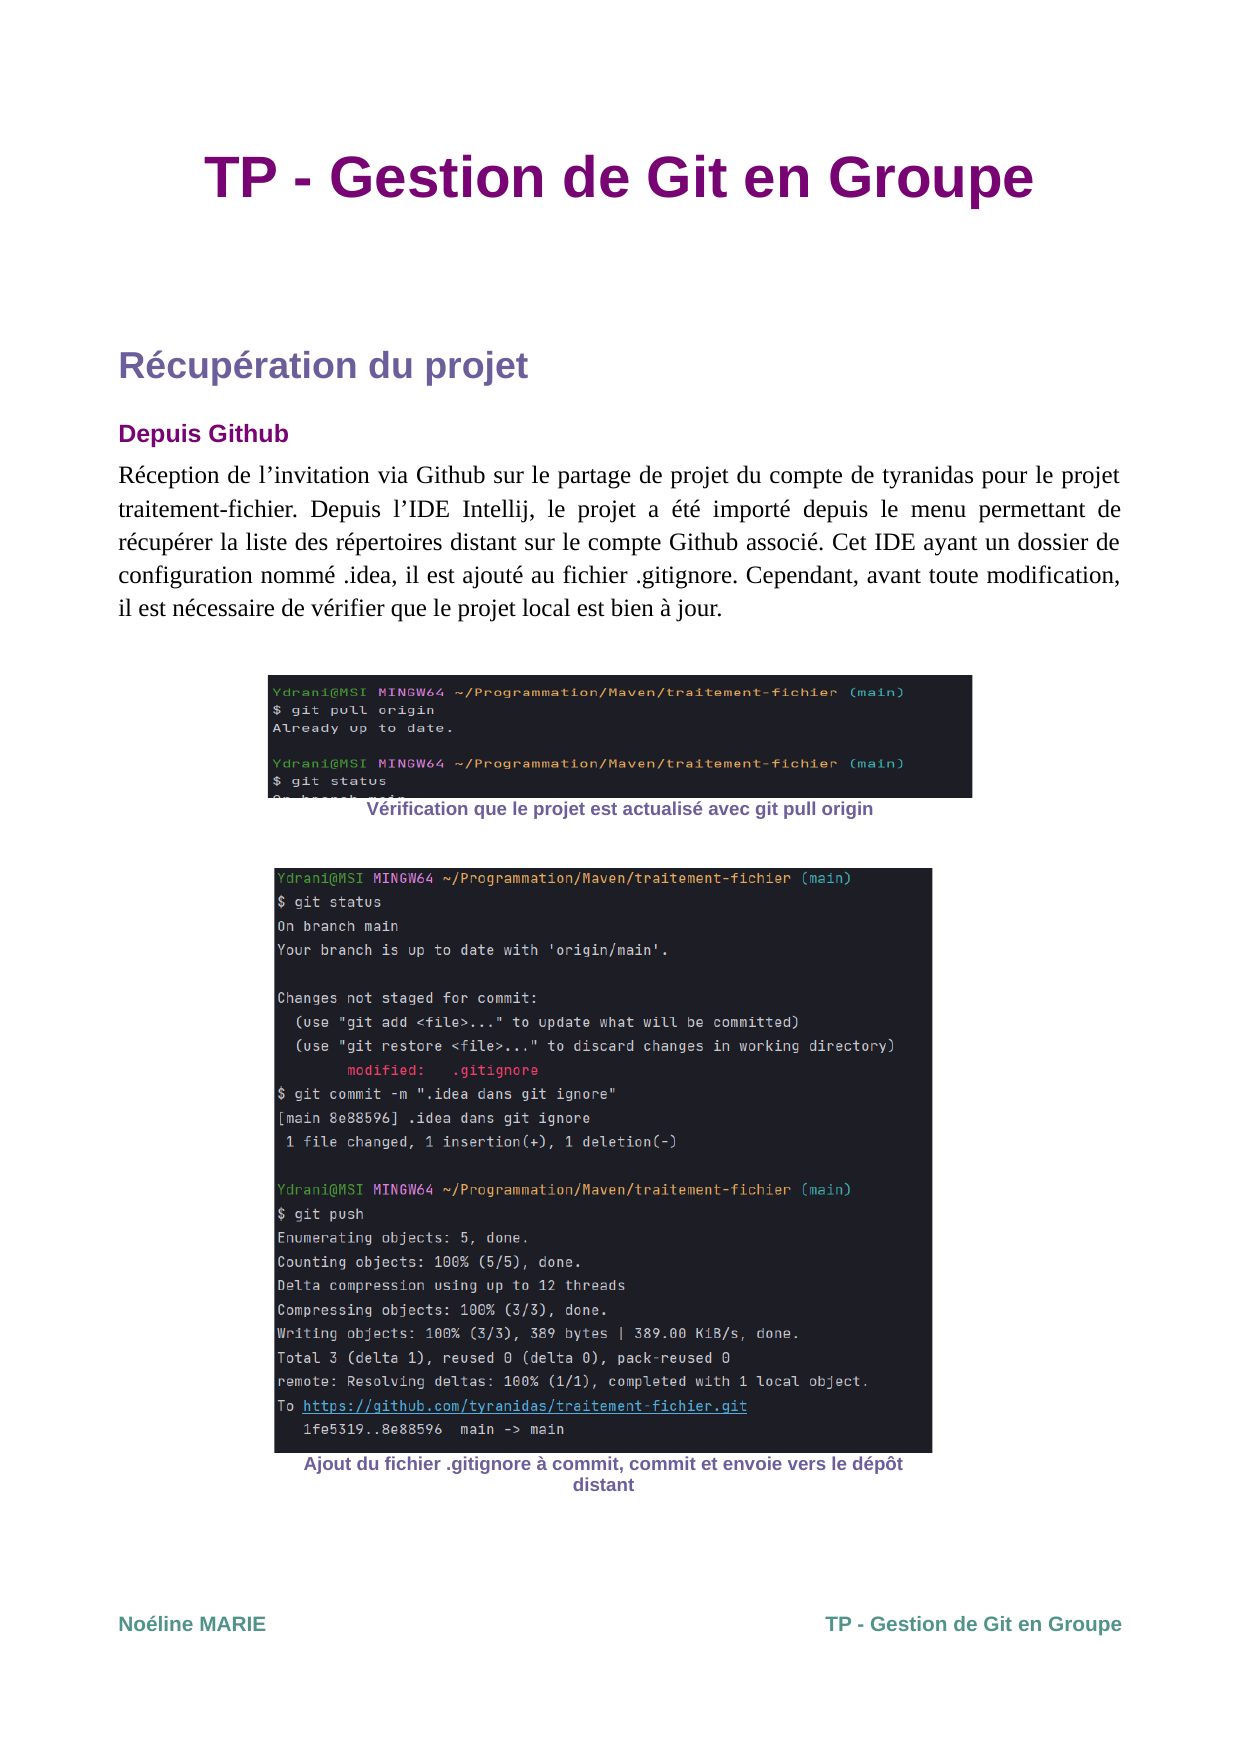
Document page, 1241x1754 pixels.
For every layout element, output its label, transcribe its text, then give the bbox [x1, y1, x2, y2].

title TP - Gestion de Git en Groupe [118, 143, 1122, 210]
subtitle Depuis Github [118, 419, 1122, 448]
picture [267, 675, 973, 798]
picture [274, 868, 933, 1453]
subtitle Récupération du projet [118, 343, 1122, 386]
text Ajout du fichier .gitignore à commit, commit et envoie vers le dépôt distant [274, 1453, 933, 1496]
text Réception de l’invitation via Github sur le partage de projet du compte de tyranidas pour le projet traitement-fichier. Depuis l’IDE Intellij, le projet a été importé depuis le menu permettant de récupérer la liste des répertoires distant sur le compte Github associé. Cet IDE ayant un dossier de configuration nommé .idea, il est ajouté au fichier .gitignore. Cependant, avant toute modification, il est nécessaire de vérifier que le projet local est bien à jour. [118, 461, 1122, 621]
text Vérification que le projet est actualisé avec git pull origin [268, 798, 972, 819]
